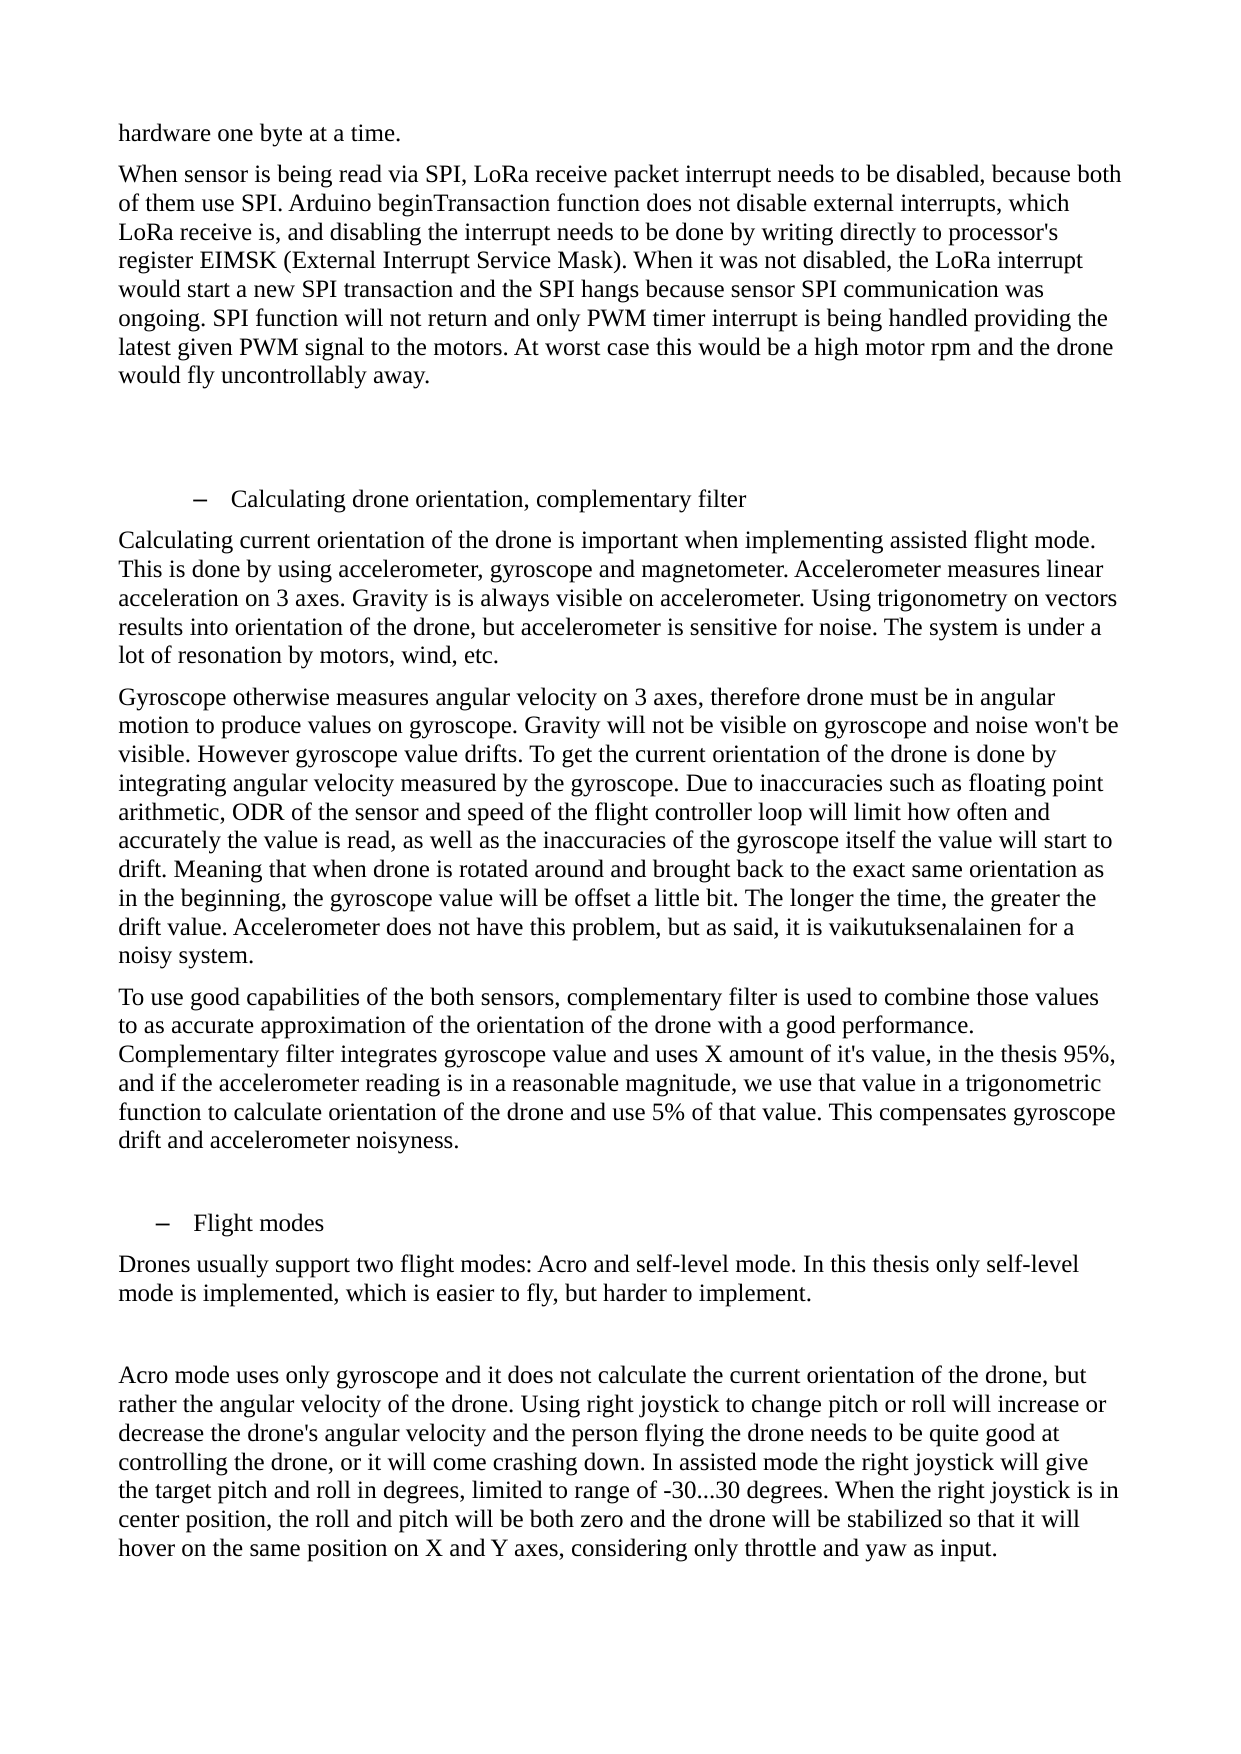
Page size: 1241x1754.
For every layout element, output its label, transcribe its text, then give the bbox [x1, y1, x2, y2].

list Calculating drone orientation, complementary filter [193, 484, 1122, 513]
text Acro mode uses only gyroscope and it does not calculate the current orientation of the drone, but rather the angular velocity of the drone. Using right joystick to change pitch or roll will increase or decrease the drone's angular velocity and the person flying the drone needs to be quite good at controlling the drone, or it will come crashing down. In assisted mode the right joystick will give the target pitch and roll in degrees, limited to range of -30...30 degrees. When the right joystick is in center position, the roll and pitch will be both zero and the drone will be stabilized so that it will hover on the same position on X and Y axes, considering only throttle and yaw as input. [118, 1361, 1122, 1562]
text Drones usually support two flight modes: Acro and self-level mode. In this thesis only self-level mode is implemented, which is easier to fly, but harder to implement. [118, 1249, 1122, 1307]
text When sensor is being read via SPI, LoRa receive packet interrupt needs to be disabled, because both of them use SPI. Arduino beginTransaction function does not disable external interrupts, which LoRa receive is, and disabling the interrupt needs to be done by writing directly to processor's register EIMSK (External Interrupt Service Mask). When it was not disabled, the LoRa interrupt would start a new SPI transaction and the SPI hangs because sensor SPI communication was ongoing. SPI function will not return and only PWM timer interrupt is being handled providing the latest given PWM signal to the motors. At worst case this would be a high motor rpm and the drone would fly uncontrollably away. [118, 159, 1122, 389]
text To use good capabilities of the both sensors, complementary filter is used to combine those values to as accurate approximation of the orientation of the drone with a good performance. Complementary filter integrates gyroscope value and uses X amount of it's value, in the thesis 95%, and if the accelerometer reading is in a reasonable magnitude, we use that value in a trigonometric function to calculate orientation of the drone and use 5% of that value. This compensates gyroscope drift and accelerometer noisyness. [118, 982, 1122, 1154]
text hardware one byte at a time. [118, 118, 1122, 147]
text Calculating current orientation of the drone is important when implementing assisted flight mode. This is done by using accelerometer, gyroscope and magnetometer. Accelerometer measures linear acceleration on 3 axes. Gravity is is always visible on accelerometer. Using trigonometry on vectors results into orientation of the drone, but accelerometer is sensitive for noise. The system is under a lot of resonation by motors, wind, etc. [118, 526, 1122, 669]
list Flight modes [156, 1208, 1122, 1237]
text Gyroscope otherwise measures angular velocity on 3 axes, therefore drone must be in angular motion to produce values on gyroscope. Gravity will not be visible on gyroscope and noise won't be visible. However gyroscope value drifts. To get the current orientation of the drone is done by integrating angular velocity measured by the gyroscope. Due to inaccuracies such as floating point arithmetic, ODR of the sensor and speed of the flight controller loop will limit how often and accurately the value is read, as well as the inaccuracies of the gyroscope itself the value will start to drift. Meaning that when drone is rotated around and brought back to the exact same orientation as in the beginning, the gyroscope value will be offset a little bit. The longer the time, the greater the drift value. Accelerometer does not have this problem, but as said, it is vaikutuksenalainen for a noisy system. [118, 682, 1122, 969]
